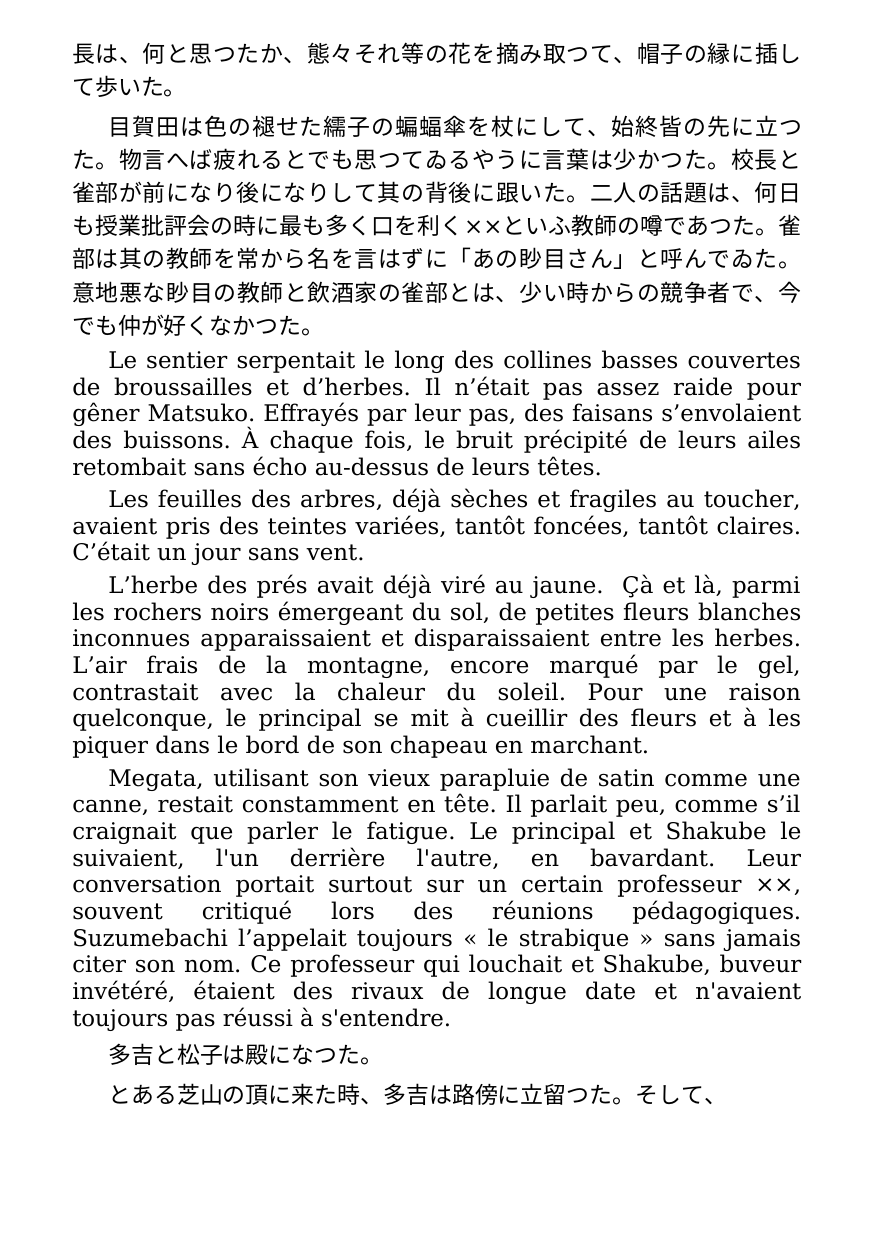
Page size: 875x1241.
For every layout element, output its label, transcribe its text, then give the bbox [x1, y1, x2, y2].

text 多吉と松子は殿になつた。 [72, 1037, 802, 1071]
text とある芝山の頂に来た時、多吉は路傍に立留つた。そして、 [72, 1077, 802, 1110]
text Le sentier serpentait le long des collines basses couvertes de broussailles et d’herbes. Il n’était pas assez raide pour gêner Matsuko. Effrayés par leur pas, des faisans s’envolaient des buissons. À chaque fois, le bruit précipité de leurs ailes retombait sans écho au-dessus de leurs têtes. [72, 347, 802, 480]
text 目賀田は色の褪せた繻子の蝙蝠傘を杖にして、始終皆の先に立つた。物言へば疲れるとでも思つてゐるやうに言葉は少かつた。校長と雀部が前になり後になりして其の背後に跟いた。二人の話題は、何日も授業批評会の時に最も多く口を利く××といふ教師の噂であつた。雀部は其の教師を常から名を言はずに「あの眇目さん」と呼んでゐた。意地悪な眇目の教師と飲酒家の雀部とは、少い時からの競争者で、今でも仲が好くなかつた。 [72, 108, 802, 341]
text L’herbe des prés avait déjà viré au jaune. Çà et là, parmi les rochers noirs émergeant du sol, de petites fleurs blanches inconnues apparaissaient et disparaissaient entre les herbes. L’air frais de la montagne, encore marqué par le gel, contrastait avec la chaleur du soleil. Pour une raison quelconque, le principal se mit à cueillir des fleurs et à les piquer dans le bord de son chapeau en marchant. [72, 572, 802, 759]
text Megata, utilisant son vieux parapluie de satin comme une canne, restait constamment en tête. Il parlait peu, comme s’il craignait que parler le fatigue. Le principal et Shakube le suivaient, l'un derrière l'autre, en bavardant. Leur conversation portait surtout sur un certain professeur ××, souvent critiqué lors des réunions pédagogiques. Suzumebachi l’appelait toujours « le strabique » sans jamais citer son nom. Ce professeur qui louchait et Shakube, buveur invétéré, étaient des rivaux de longue date et n'avaient toujours pas réussi à s'entendre. [72, 765, 802, 1031]
text Les feuilles des arbres, déjà sèches et fragiles au toucher, avaient pris des teintes variées, tantôt foncées, tantôt claires. C’était un jour sans vent. [72, 486, 802, 566]
text 長は、何と思つたか、態々それ等の花を摘み取つて、帽子の縁に插して歩いた。 [72, 36, 802, 102]
